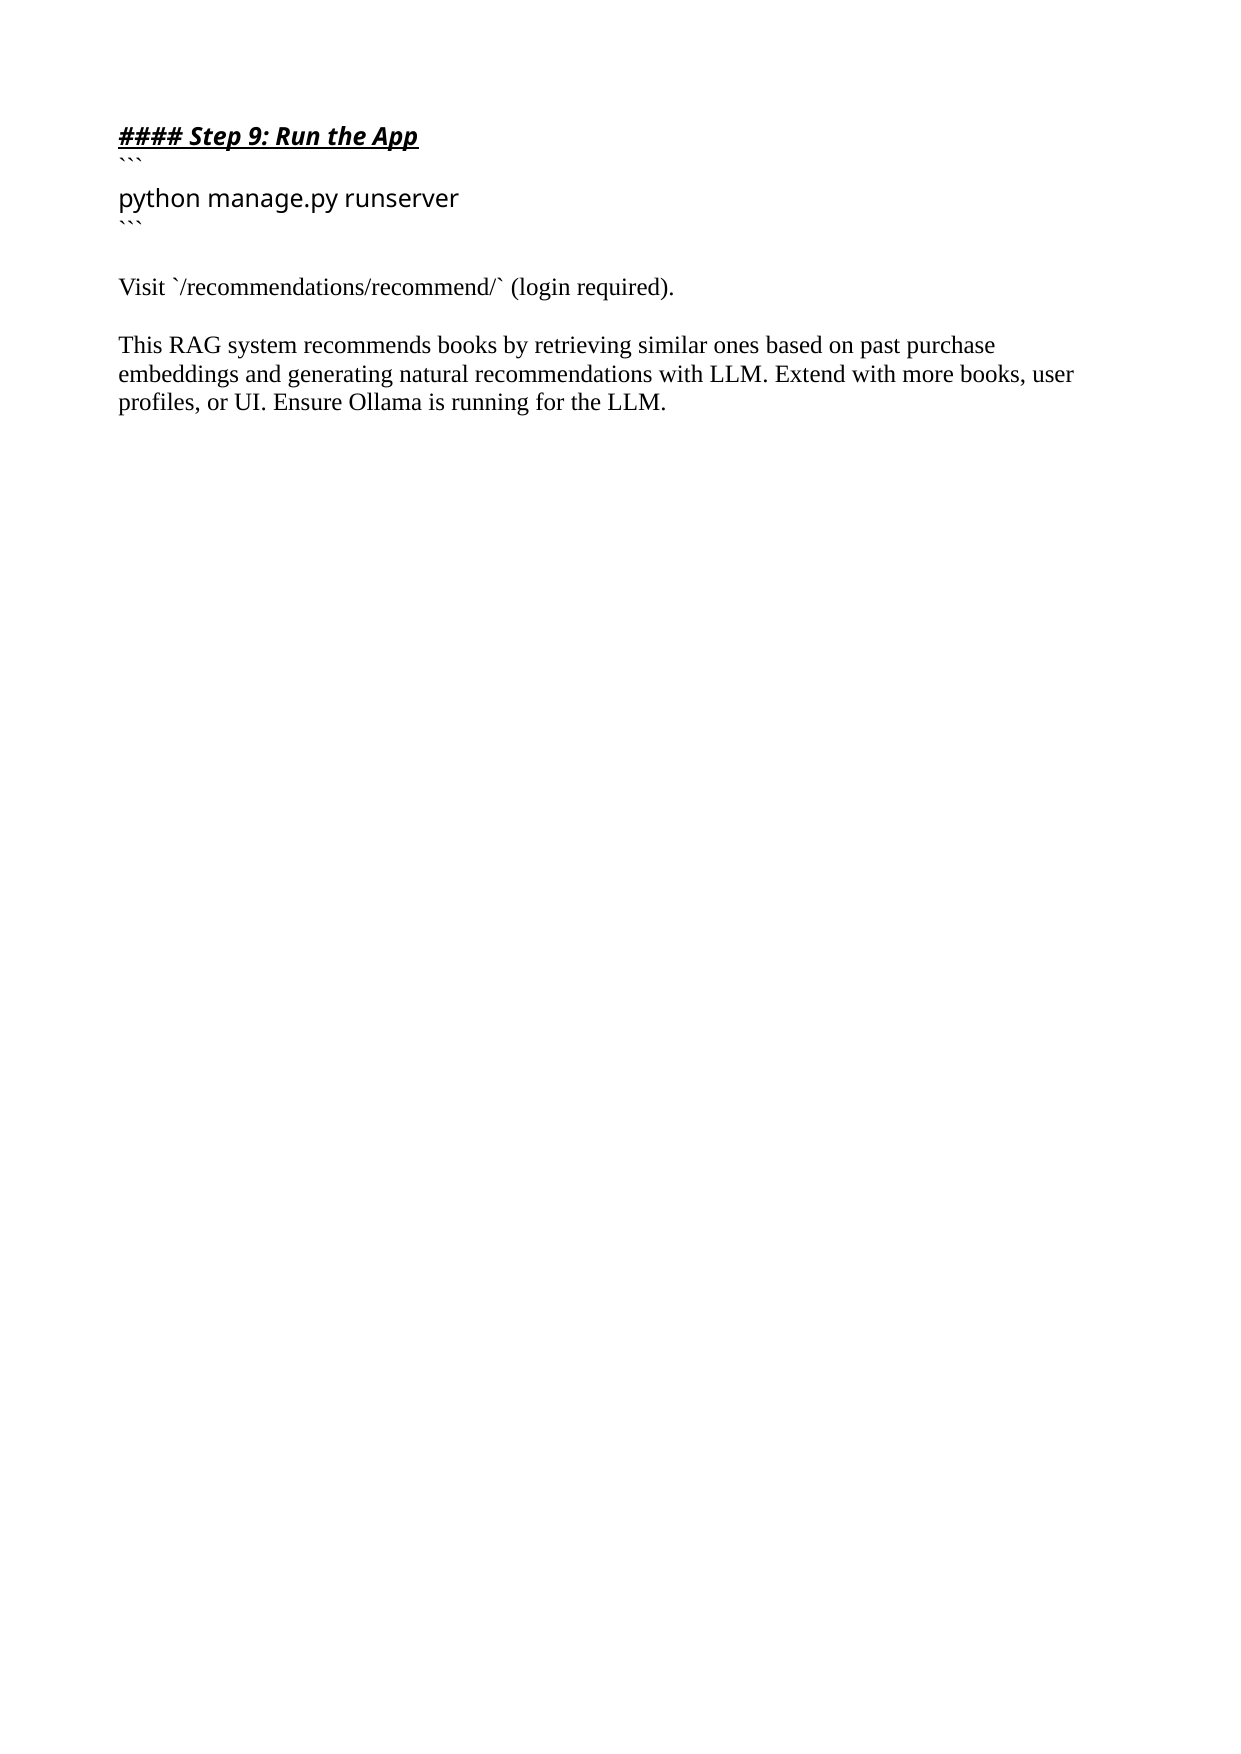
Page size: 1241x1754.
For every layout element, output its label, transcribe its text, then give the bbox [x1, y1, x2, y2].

text This RAG system recommends books by retrieving similar ones based on past purchase embeddings and generating natural recommendations with LLM. Extend with more books, user profiles, or UI. Ensure Ollama is running for the LLM. [118, 330, 1122, 416]
text Visit `/recommendations/recommend/` (login required). [118, 272, 1122, 301]
text python manage.py runserver [118, 181, 1122, 215]
text #### Step 9: Run the App [118, 118, 1122, 152]
text ``` [118, 215, 1122, 244]
text ``` [118, 152, 1122, 181]
